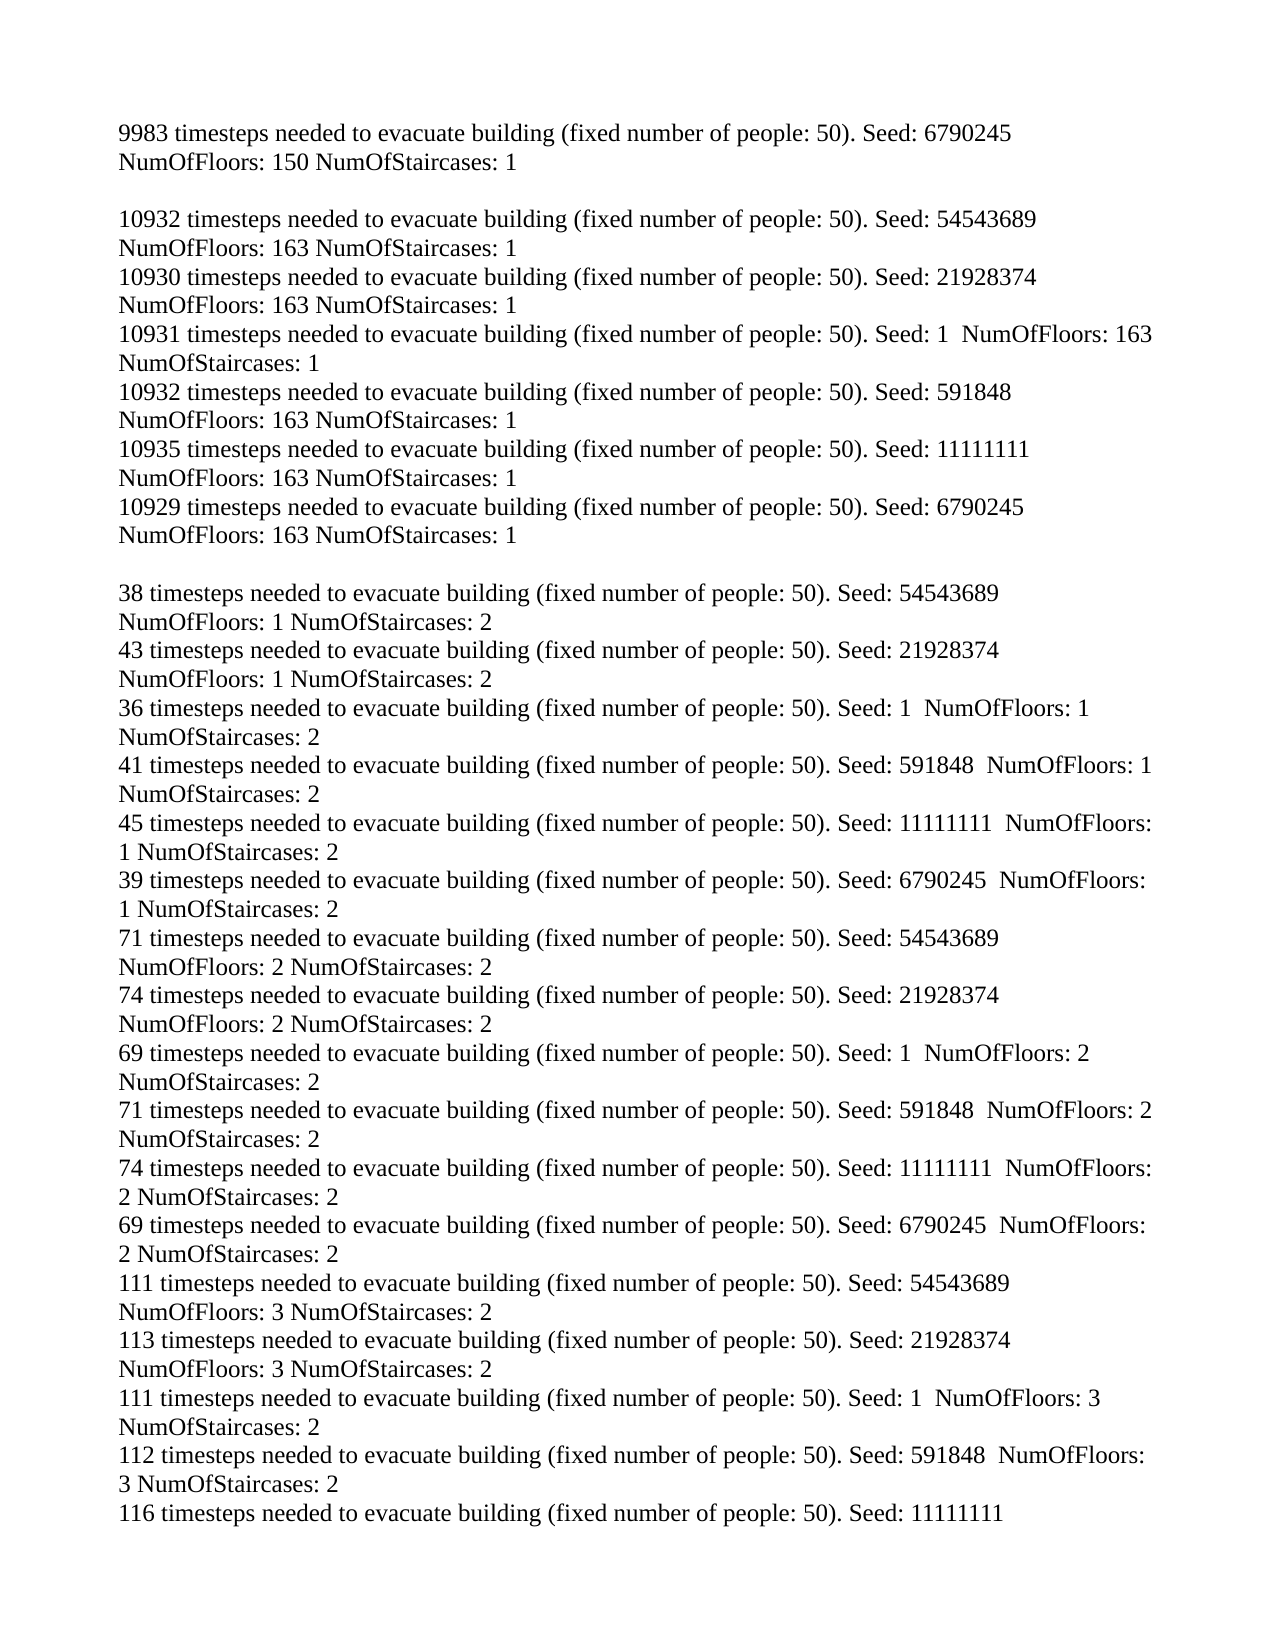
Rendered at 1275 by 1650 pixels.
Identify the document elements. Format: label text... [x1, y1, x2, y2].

text 41 timesteps needed to evacuate building (fixed number of people: 50). Seed: 591848 NumOfFloors: 1 NumOfStaircases: 2 [118, 751, 1157, 808]
text 74 timesteps needed to evacuate building (fixed number of people: 50). Seed: 11111111 NumOfFloors: 2 NumOfStaircases: 2 [118, 1153, 1157, 1211]
text 69 timesteps needed to evacuate building (fixed number of people: 50). Seed: 1 NumOfFloors: 2 NumOfStaircases: 2 [118, 1038, 1157, 1096]
text 111 timesteps needed to evacuate building (fixed number of people: 50). Seed: 1 NumOfFloors: 3 NumOfStaircases: 2 [118, 1383, 1157, 1441]
text 69 timesteps needed to evacuate building (fixed number of people: 50). Seed: 6790245 NumOfFloors: 2 NumOfStaircases: 2 [118, 1211, 1157, 1268]
text 71 timesteps needed to evacuate building (fixed number of people: 50). Seed: 54543689 NumOfFloors: 2 NumOfStaircases: 2 [118, 923, 1157, 981]
text 71 timesteps needed to evacuate building (fixed number of people: 50). Seed: 591848 NumOfFloors: 2 NumOfStaircases: 2 [118, 1096, 1157, 1153]
text 10932 timesteps needed to evacuate building (fixed number of people: 50). Seed: 591848 NumOfFloors: 163 NumOfStaircases: 1 [118, 377, 1157, 434]
text 10932 timesteps needed to evacuate building (fixed number of people: 50). Seed: 54543689 NumOfFloors: 163 NumOfStaircases: 1 [118, 204, 1157, 262]
text 111 timesteps needed to evacuate building (fixed number of people: 50). Seed: 54543689 NumOfFloors: 3 NumOfStaircases: 2 [118, 1268, 1157, 1326]
text 38 timesteps needed to evacuate building (fixed number of people: 50). Seed: 54543689 NumOfFloors: 1 NumOfStaircases: 2 [118, 578, 1157, 636]
text 43 timesteps needed to evacuate building (fixed number of people: 50). Seed: 21928374 NumOfFloors: 1 NumOfStaircases: 2 [118, 636, 1157, 693]
text 39 timesteps needed to evacuate building (fixed number of people: 50). Seed: 6790245 NumOfFloors: 1 NumOfStaircases: 2 [118, 866, 1157, 923]
text 10935 timesteps needed to evacuate building (fixed number of people: 50). Seed: 11111111 NumOfFloors: 163 NumOfStaircases: 1 [118, 434, 1157, 492]
text 9983 timesteps needed to evacuate building (fixed number of people: 50). Seed: 6790245 NumOfFloors: 150 NumOfStaircases: 1 [118, 118, 1157, 176]
text 10930 timesteps needed to evacuate building (fixed number of people: 50). Seed: 21928374 NumOfFloors: 163 NumOfStaircases: 1 [118, 262, 1157, 319]
text 112 timesteps needed to evacuate building (fixed number of people: 50). Seed: 591848 NumOfFloors: 3 NumOfStaircases: 2 [118, 1441, 1157, 1498]
text 36 timesteps needed to evacuate building (fixed number of people: 50). Seed: 1 NumOfFloors: 1 NumOfStaircases: 2 [118, 693, 1157, 751]
text 74 timesteps needed to evacuate building (fixed number of people: 50). Seed: 21928374 NumOfFloors: 2 NumOfStaircases: 2 [118, 981, 1157, 1038]
text 113 timesteps needed to evacuate building (fixed number of people: 50). Seed: 21928374 NumOfFloors: 3 NumOfStaircases: 2 [118, 1326, 1157, 1383]
text 116 timesteps needed to evacuate building (fixed number of people: 50). Seed: 11111111 [118, 1498, 1157, 1527]
text 10931 timesteps needed to evacuate building (fixed number of people: 50). Seed: 1 NumOfFloors: 163 NumOfStaircases: 1 [118, 319, 1157, 377]
text 45 timesteps needed to evacuate building (fixed number of people: 50). Seed: 11111111 NumOfFloors: 1 NumOfStaircases: 2 [118, 808, 1157, 866]
text 10929 timesteps needed to evacuate building (fixed number of people: 50). Seed: 6790245 NumOfFloors: 163 NumOfStaircases: 1 [118, 492, 1157, 549]
